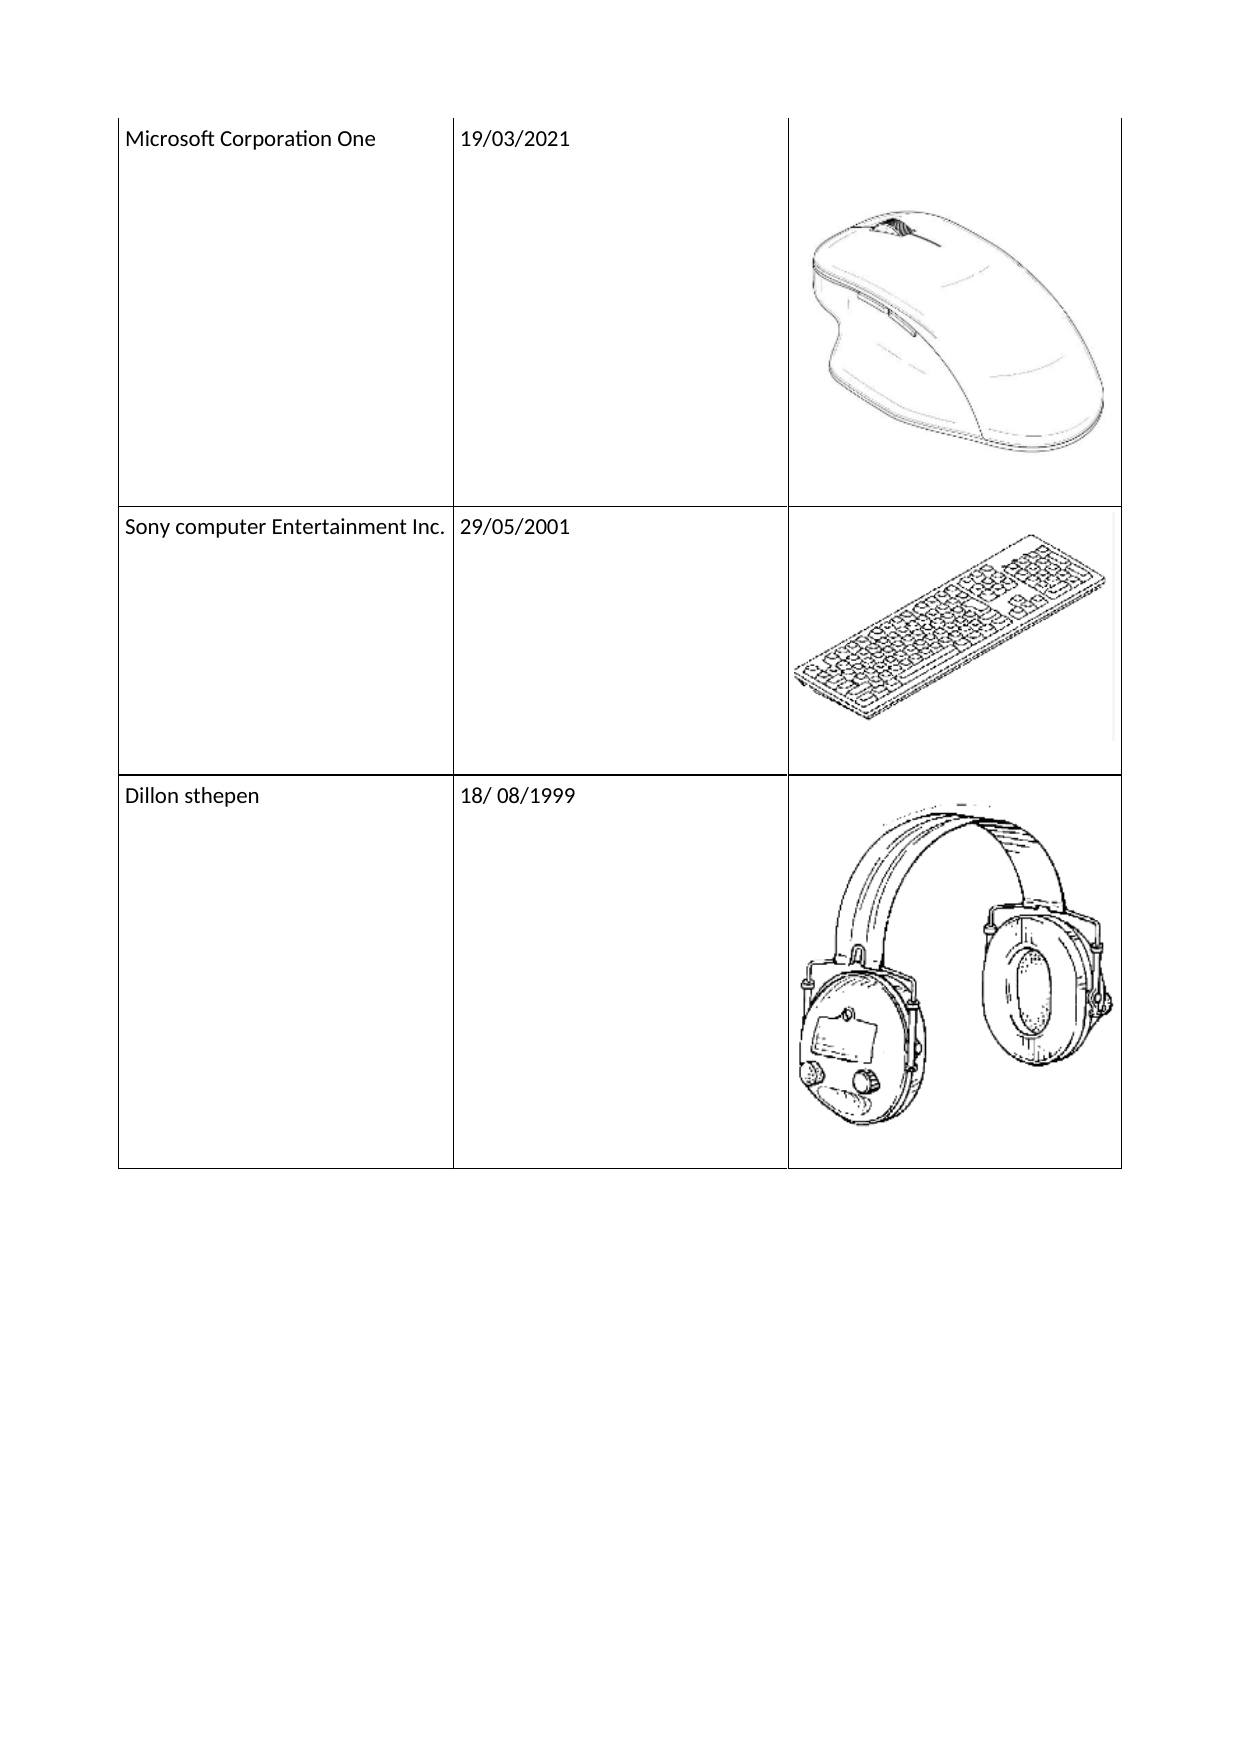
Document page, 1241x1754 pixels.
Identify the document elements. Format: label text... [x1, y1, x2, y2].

picture [794, 123, 1116, 472]
table_cell Dillon sthepen [119, 776, 453, 1168]
table_cell [789, 507, 1121, 774]
table_cell 18/ 08/1999 [454, 776, 787, 1168]
table_cell [789, 776, 1121, 1168]
table_cell 29/05/2001 [454, 507, 787, 774]
table_cell 19/03/2021 [454, 118, 787, 506]
table_cell [789, 118, 1121, 506]
picture [794, 512, 1116, 741]
table_cell Microsoft Corporation One [119, 118, 453, 506]
picture [794, 781, 1116, 1135]
table_cell Sony computer Entertainment Inc. [119, 507, 453, 774]
